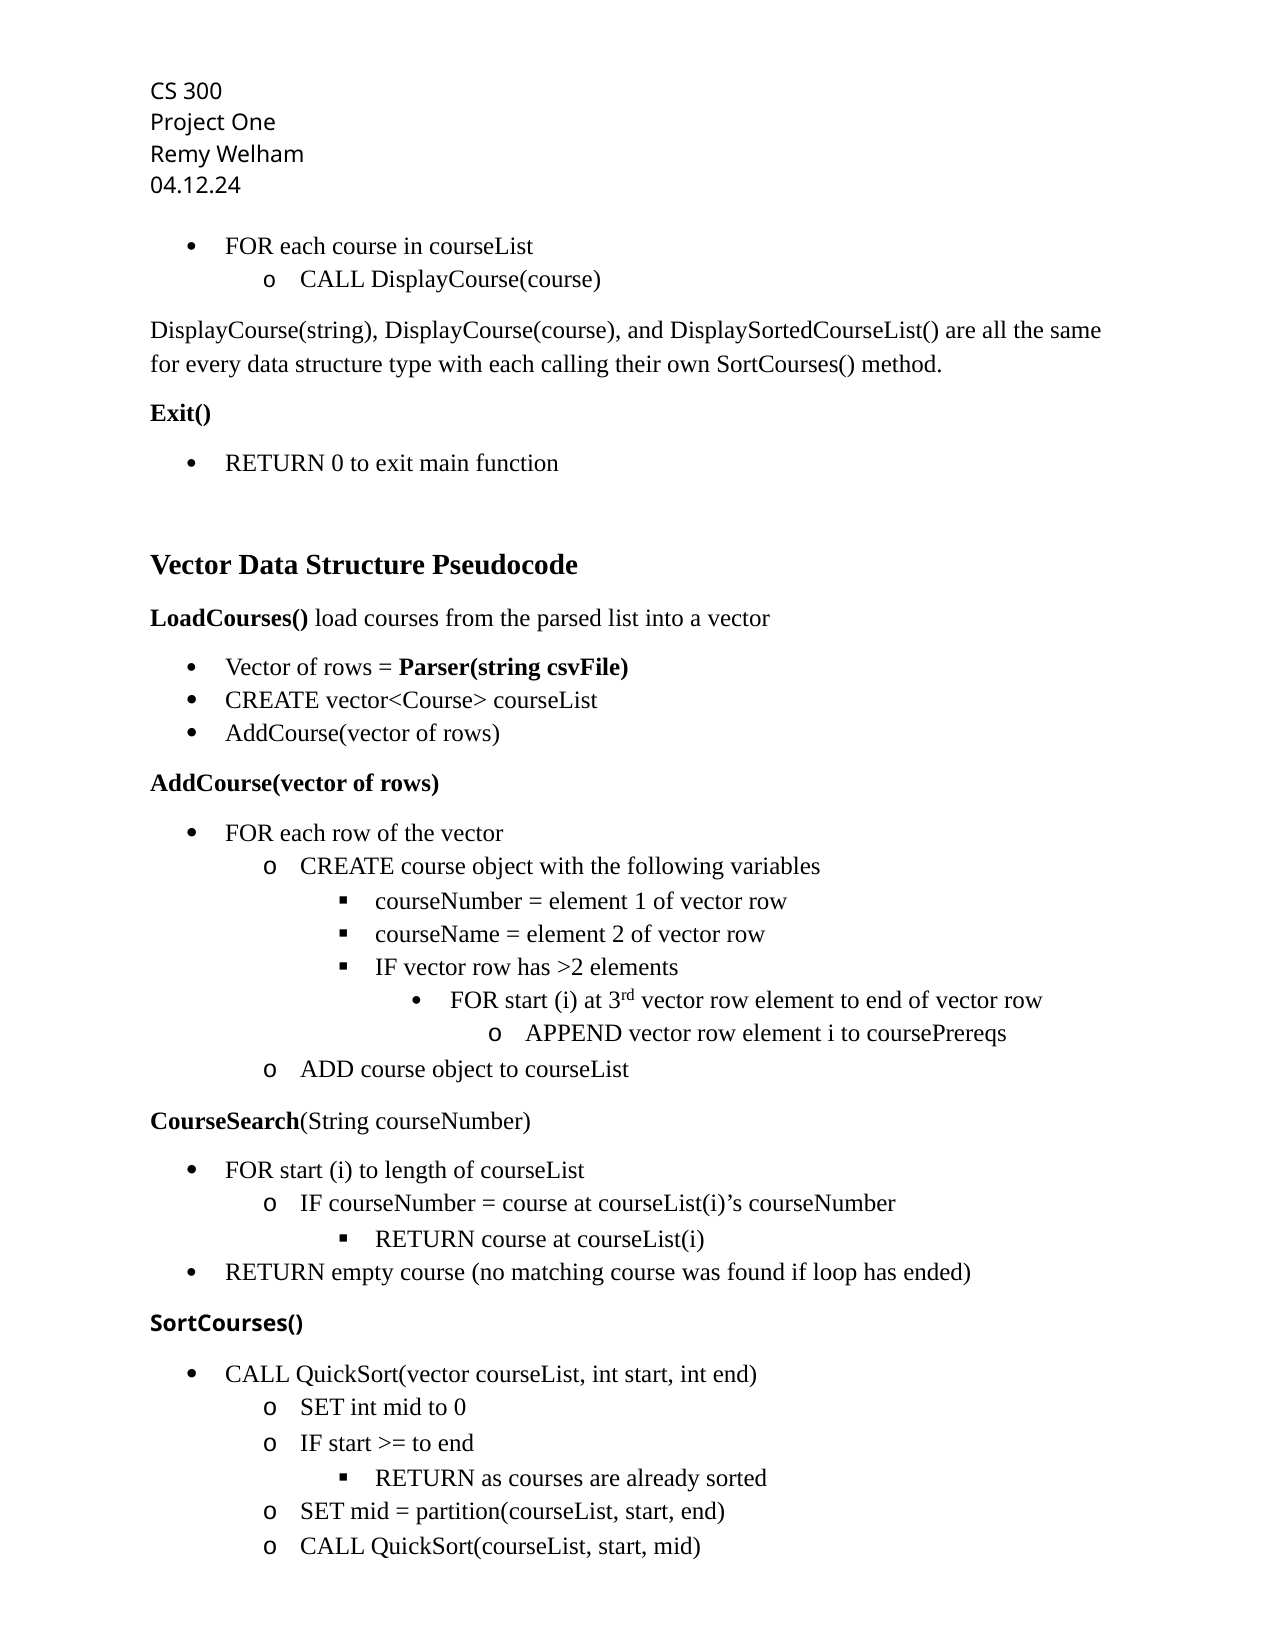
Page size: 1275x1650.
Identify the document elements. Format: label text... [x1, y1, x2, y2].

text CourseSearch(String courseNumber) [150, 1106, 1125, 1134]
list CALL DisplayCourse(course) [262, 264, 1125, 294]
list FOR start (i) at 3rd vector row element to end of vector row [412, 985, 1125, 1014]
list CALL QuickSort(vector courseList, int start, int end) [187, 1359, 1125, 1388]
list Vector of rows = Parser(string csvFile) [187, 652, 1125, 681]
text DisplayCourse(string), DisplayCourse(course), and DisplaySortedCourseList() are all the same for every data structure type with each calling their own SortCourses() method. [150, 316, 1125, 377]
list SET mid = partition(courseList, start, end) [262, 1496, 1125, 1527]
text LoadCourses() load courses from the parsed list into a vector [150, 603, 1125, 631]
list FOR each course in courseList [187, 231, 1125, 260]
list FOR start (i) to length of courseList [187, 1155, 1125, 1184]
list FOR each row of the vector [187, 818, 1125, 846]
list SET int mid to 0 [262, 1392, 1125, 1423]
list courseName = element 2 of vector row [337, 919, 1125, 948]
text SortCourses() [150, 1307, 1125, 1338]
list AddCourse(vector of rows) [187, 718, 1125, 747]
list ADD course object to courseList [262, 1054, 1125, 1084]
text Vector Data Structure Pseudocode [150, 547, 1125, 581]
list APPEND vector row element i to coursePrereqs [487, 1018, 1125, 1049]
list IF vector row has >2 elements [337, 952, 1125, 981]
text AddCourse(vector of rows) [150, 768, 1125, 797]
list courseNumber = element 1 of vector row [337, 886, 1125, 915]
list CREATE course object with the following variables [262, 851, 1125, 882]
list RETURN course at courseList(i) [337, 1224, 1125, 1253]
list RETURN 0 to exit main function [187, 448, 1125, 477]
list RETURN as courses are already sorted [337, 1463, 1125, 1492]
list IF start >= to end [262, 1428, 1125, 1458]
list CREATE vector<Course> courseList [187, 685, 1125, 714]
text Exit() [150, 398, 1125, 427]
list IF courseNumber = course at courseList(i)’s courseNumber [262, 1188, 1125, 1219]
list RETURN empty course (no matching course was found if loop has ended) [187, 1257, 1125, 1286]
list CALL QuickSort(courseList, start, mid) [262, 1531, 1125, 1562]
